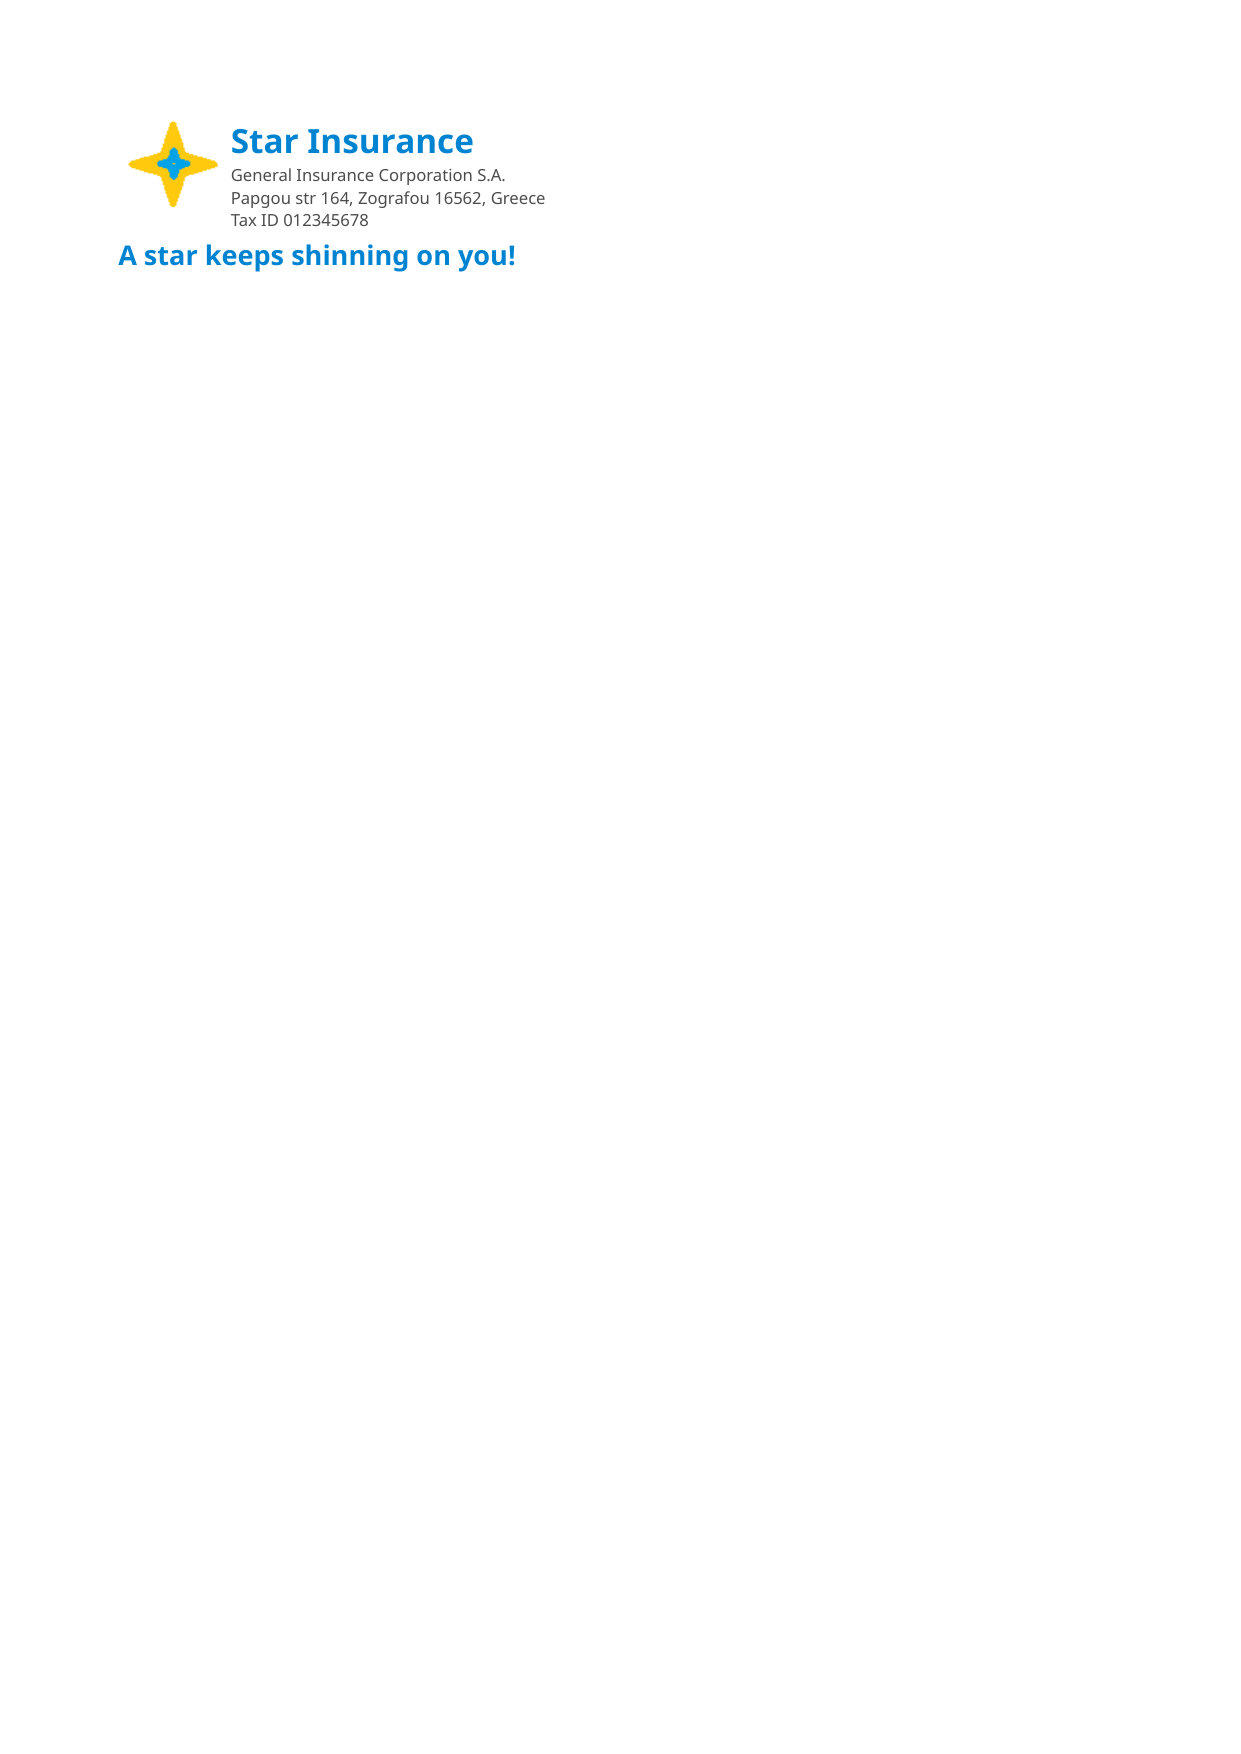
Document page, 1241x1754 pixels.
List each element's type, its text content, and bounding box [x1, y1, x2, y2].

text A star keeps shinning on you! [118, 237, 1122, 274]
table_header [118, 118, 231, 237]
table_header Star Insurance General Insurance Corporation S.A. Papgou str 164, Zografou 16562, Greece Tax ID 012345678 [231, 118, 601, 237]
